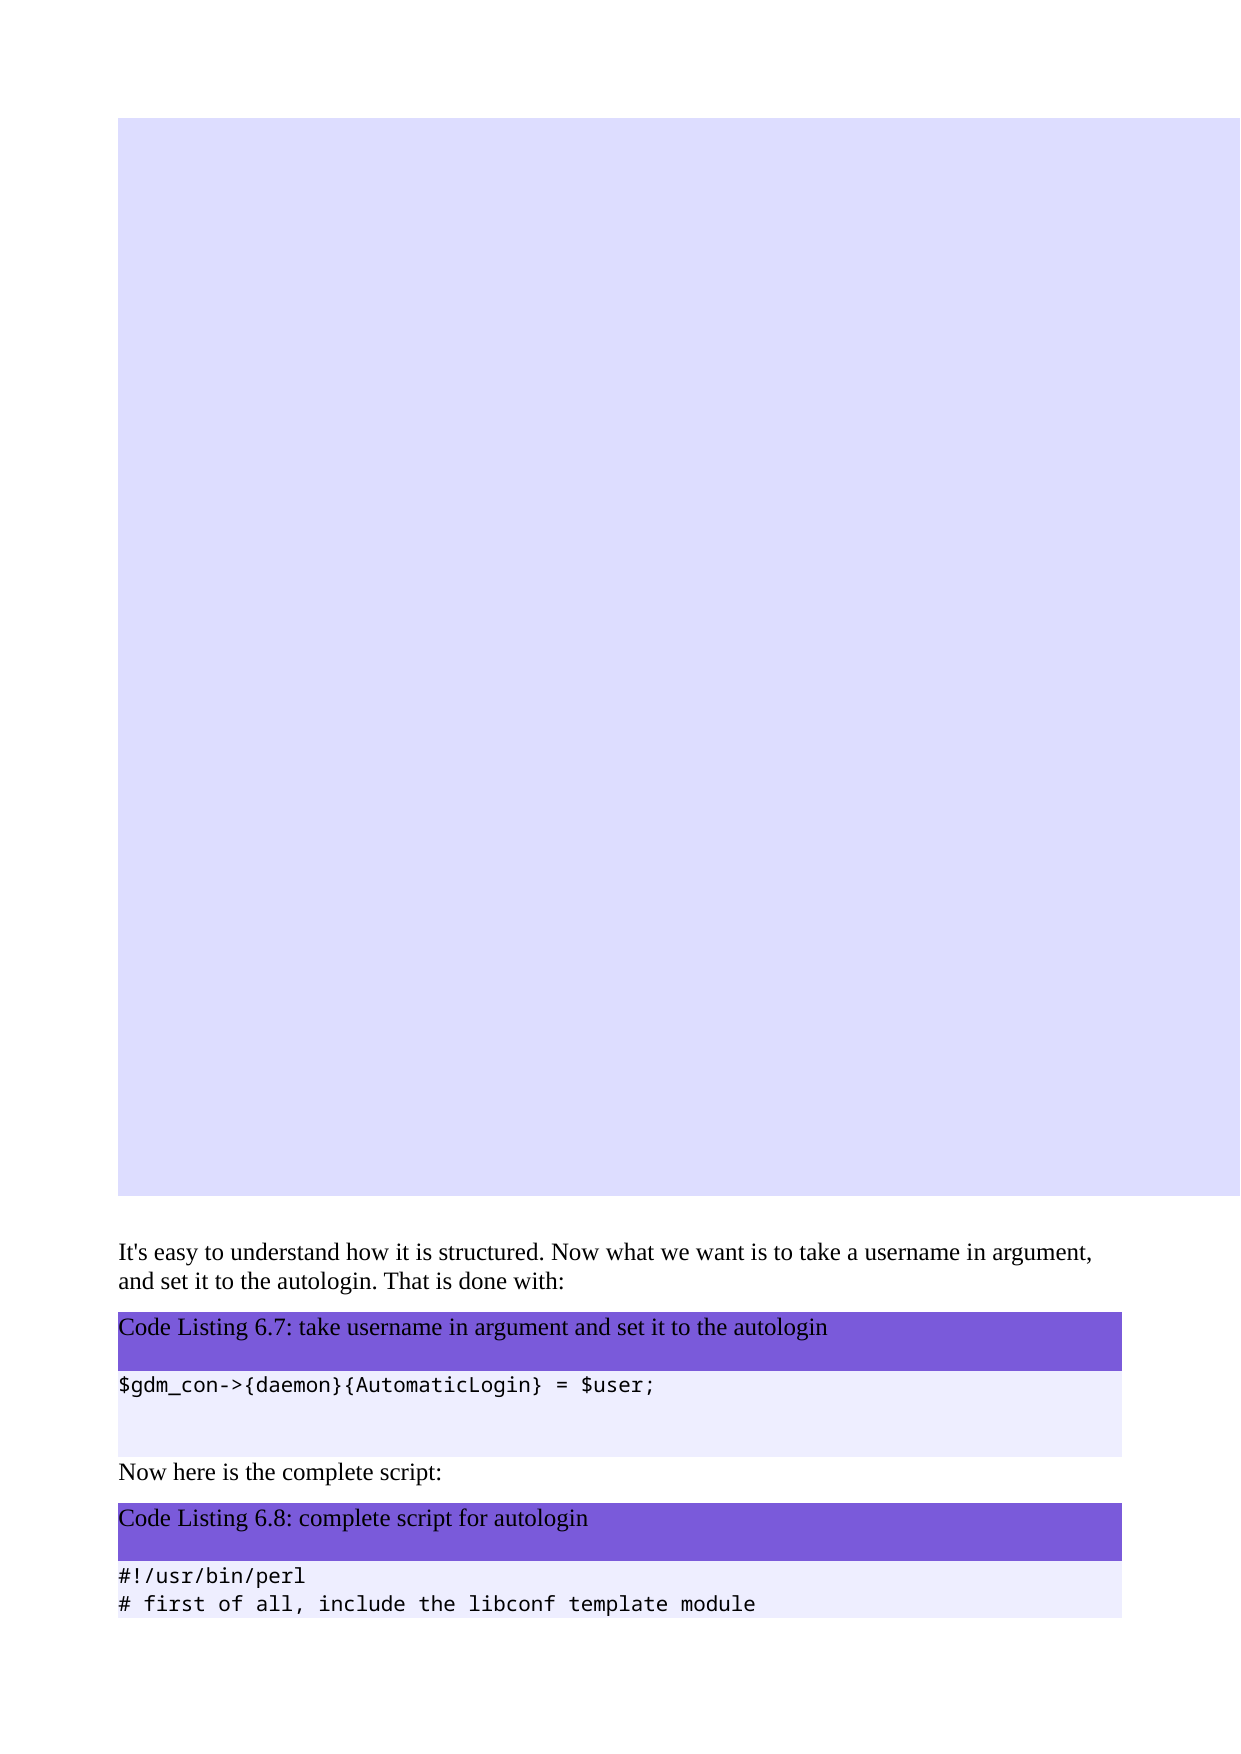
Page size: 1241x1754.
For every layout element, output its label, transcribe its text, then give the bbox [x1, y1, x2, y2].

table_header Code Listing 6.7: take username in argument and set it to the autologin [118, 1312, 1122, 1371]
table_cell $gdm_con->{daemon}{AutomaticLogin} = $user; [118, 1371, 1122, 1457]
table_header Code Listing 6.8: complete script for autologin [118, 1503, 1122, 1561]
table_cell [118, 118, 1240, 1196]
text Now here is the complete script: [118, 1457, 1122, 1486]
table_cell #!/usr/bin/perl # first of all, include the libconf template module [118, 1561, 1122, 1618]
text It's easy to understand how it is structured. Now what we want is to take a username in argument, and set it to the autologin. That is done with: [118, 1237, 1122, 1295]
